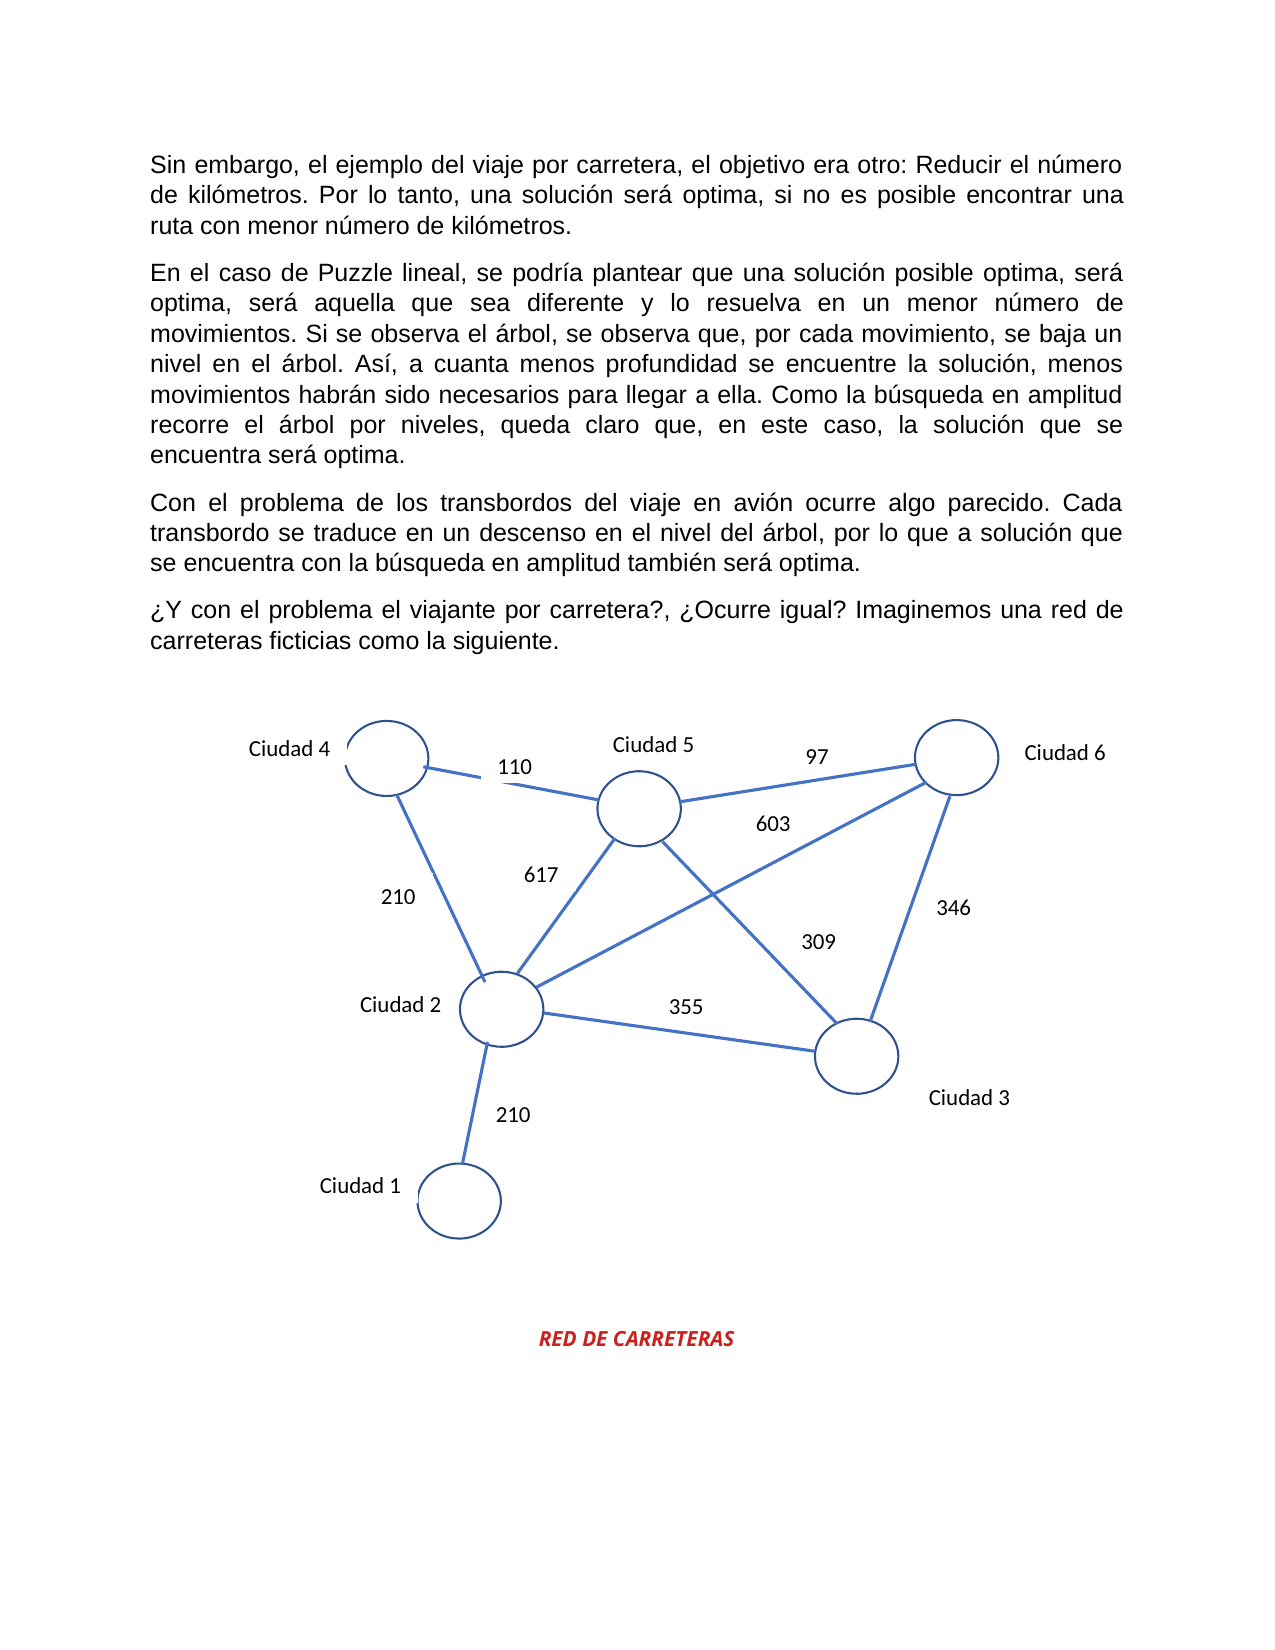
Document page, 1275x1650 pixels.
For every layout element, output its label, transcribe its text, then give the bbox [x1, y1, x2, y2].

text 210 [496, 1101, 532, 1123]
text En el caso de Puzzle lineal, se podría plantear que una solución posible optima, será optima, será aquella que sea diferente y lo resuelva en un menor número de movimientos. Si se observa el árbol, se observa que, por cada movimiento, se baja un nivel en el árbol. Así, a cuanta menos profundidad se encuentre la solución, menos movimientos habrán sido necesarios para llegar a ella. Como la búsqueda en amplitud recorre el árbol por niveles, queda claro que, en este caso, la solución que se encuentra será optima. [150, 258, 1125, 469]
text Sin embargo, el ejemplo del viaje por carretera, el objetivo era otro: Reducir el número de kilómetros. Por lo tanto, una solución será optima, si no es posible encontrar una ruta con menor número de kilómetros. [150, 150, 1125, 239]
text Ciudad 4 [249, 734, 331, 757]
text 97 [805, 742, 833, 764]
text 603 [756, 809, 792, 831]
text 346 [936, 893, 972, 915]
text Ciudad 1 [319, 1171, 402, 1194]
text Ciudad 5 [613, 730, 695, 753]
text RED DE CARRETERAS [150, 1324, 1125, 1352]
text 110 [497, 752, 533, 774]
text 210 [381, 882, 417, 904]
text 309 [801, 927, 837, 949]
text 355 [668, 992, 705, 1014]
text Ciudad 2 [360, 991, 442, 1013]
text Ciudad 3 [928, 1083, 1011, 1106]
text ¿Y con el problema el viajante por carretera?, ¿Ocurre igual? Imaginemos una red de carreteras ficticias como la siguiente. [150, 595, 1125, 654]
text Con el problema de los transbordos del viaje en avión ocurre algo parecido. Cada transbordo se traduce en un descenso en el nivel del árbol, por lo que a solución que se encuentra con la búsqueda en amplitud también será optima. [150, 487, 1125, 577]
text Ciudad 6 [1024, 738, 1106, 761]
text 617 [523, 860, 560, 882]
